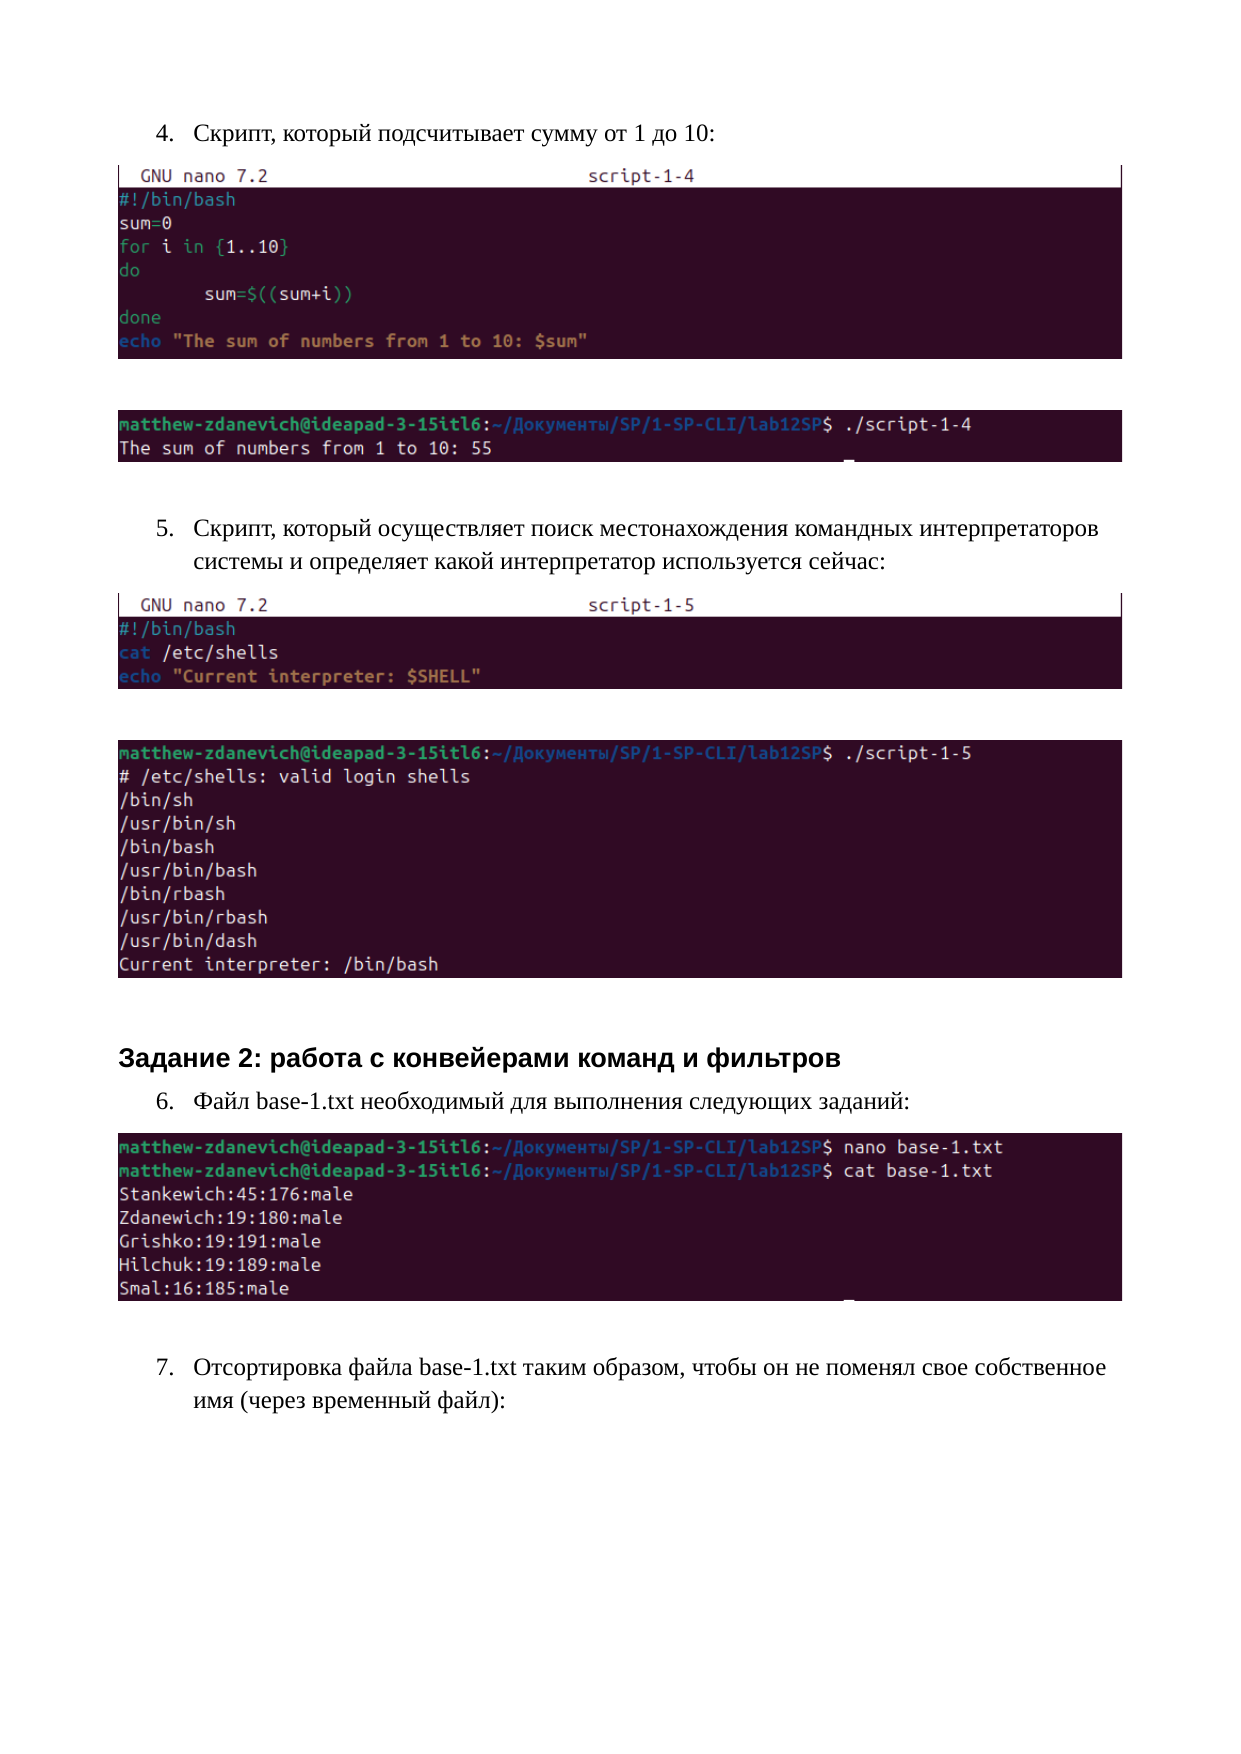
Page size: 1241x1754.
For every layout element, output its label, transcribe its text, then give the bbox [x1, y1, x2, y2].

list Файл base-1.txt необходимый для выполнения следующих заданий: [156, 1086, 1122, 1114]
list Отсортировка файла base-1.txt таким образом, чтобы он не поменял свое собственное имя (через временный файл): [156, 1352, 1122, 1414]
picture [118, 165, 1123, 359]
picture [118, 1133, 1123, 1301]
list Скрипт, который осуществляет поиск местонахождения командных интерпретаторов системы и определяет какой интерпретатор используется сейчас: [156, 513, 1122, 575]
subtitle Задание 2: работа с конвейерами команд и фильтров [118, 1042, 1122, 1073]
picture [118, 740, 1123, 978]
picture [118, 410, 1123, 462]
list Скрипт, который подсчитывает сумму от 1 до 10: [156, 118, 1122, 147]
picture [118, 593, 1123, 689]
